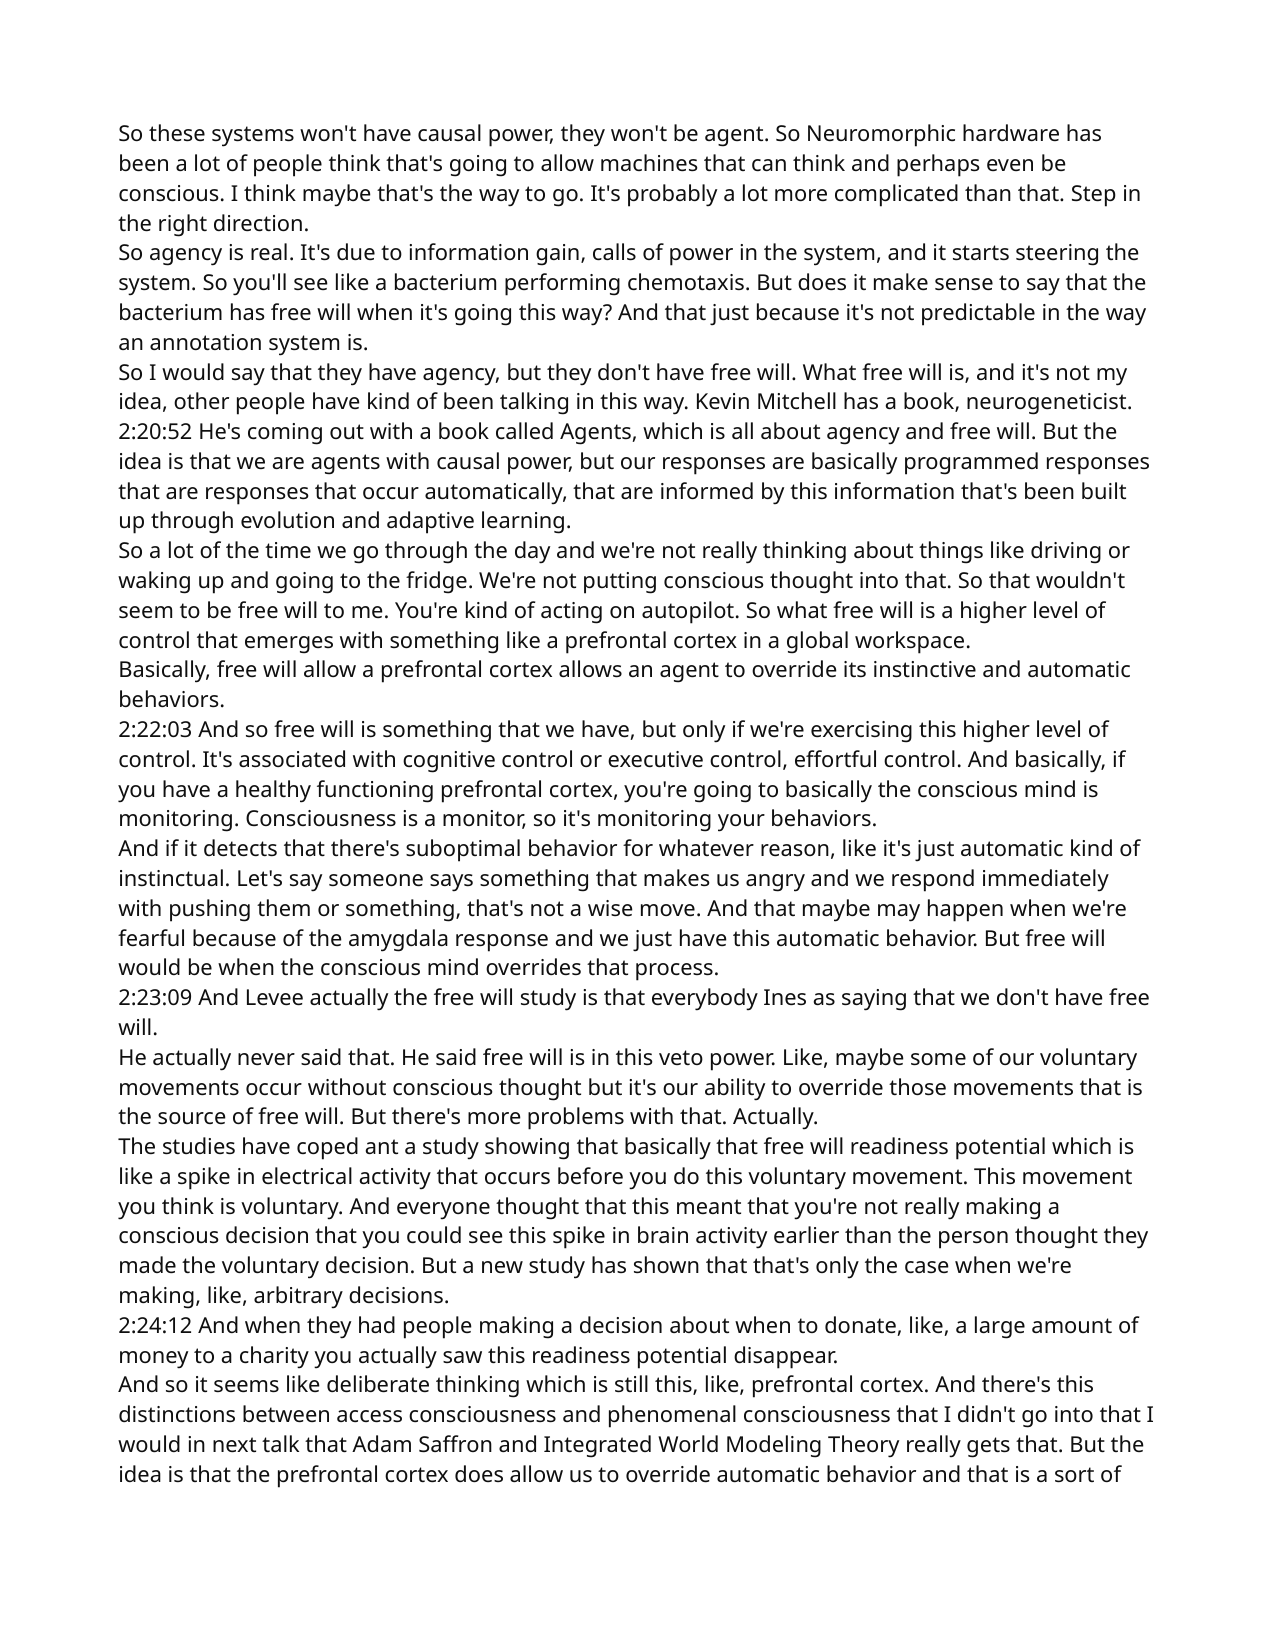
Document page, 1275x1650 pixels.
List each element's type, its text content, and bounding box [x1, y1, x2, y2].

text 2:20:52 He's coming out with a book called Agents, which is all about agency and free will. But the idea is that we are agents with causal power, but our responses are basically programmed responses that are responses that occur automatically, that are informed by this information that's been built up through evolution and adaptive learning. [118, 416, 1157, 535]
text 2:22:03 And so free will is something that we have, but only if we're exercising this higher level of control. It's associated with cognitive control or executive control, effortful control. And basically, if you have a healthy functioning prefrontal cortex, you're going to basically the conscious mind is monitoring. Consciousness is a monitor, so it's monitoring your behaviors. [118, 714, 1157, 833]
text Basically, free will allow a prefrontal cortex allows an agent to override its instinctive and automatic behaviors. [118, 654, 1157, 714]
text The studies have coped ant a study showing that basically that free will readiness potential which is like a spike in electrical activity that occurs before you do this voluntary movement. This movement you think is voluntary. And everyone thought that this meant that you're not really making a conscious decision that you could see this spike in brain activity earlier than the person thought they made the voluntary decision. But a new study has shown that that's only the case when we're making, like, arbitrary decisions. [118, 1131, 1157, 1310]
text And so it seems like deliberate thinking which is still this, like, prefrontal cortex. And there's this distinctions between access consciousness and phenomenal consciousness that I didn't go into that I would in next talk that Adam Saffron and Integrated World Modeling Theory really gets that. But the idea is that the prefrontal cortex does allow us to override automatic behavior and that is a sort of [118, 1369, 1157, 1488]
text 2:23:09 And Levee actually the free will study is that everybody Ines as saying that we don't have free will. [118, 982, 1157, 1042]
text He actually never said that. He said free will is in this veto power. Like, maybe some of our voluntary movements occur without conscious thought but it's our ability to override those movements that is the source of free will. But there's more problems with that. Actually. [118, 1042, 1157, 1131]
text So these systems won't have causal power, they won't be agent. So Neuromorphic hardware has been a lot of people think that's going to allow machines that can think and perhaps even be conscious. I think maybe that's the way to go. It's probably a lot more complicated than that. Step in the right direction. [118, 118, 1157, 237]
text So a lot of the time we go through the day and we're not really thinking about things like driving or waking up and going to the fridge. We're not putting conscious thought into that. So that wouldn't seem to be free will to me. You're kind of acting on autopilot. So what free will is a higher level of control that emerges with something like a prefrontal cortex in a global workspace. [118, 535, 1157, 654]
text And if it detects that there's suboptimal behavior for whatever reason, like it's just automatic kind of instinctual. Let's say someone says something that makes us angry and we respond immediately with pushing them or something, that's not a wise move. And that maybe may happen when we're fearful because of the amygdala response and we just have this automatic behavior. But free will would be when the conscious mind overrides that process. [118, 833, 1157, 982]
text So I would say that they have agency, but they don't have free will. What free will is, and it's not my idea, other people have kind of been talking in this way. Kevin Mitchell has a book, neurogeneticist. [118, 356, 1157, 416]
text So agency is real. It's due to information gain, calls of power in the system, and it starts steering the system. So you'll see like a bacterium performing chemotaxis. But does it make sense to say that the bacterium has free will when it's going this way? And that just because it's not predictable in the way an annotation system is. [118, 237, 1157, 356]
text 2:24:12 And when they had people making a decision about when to donate, like, a large amount of money to a charity you actually saw this readiness potential disappear. [118, 1310, 1157, 1369]
